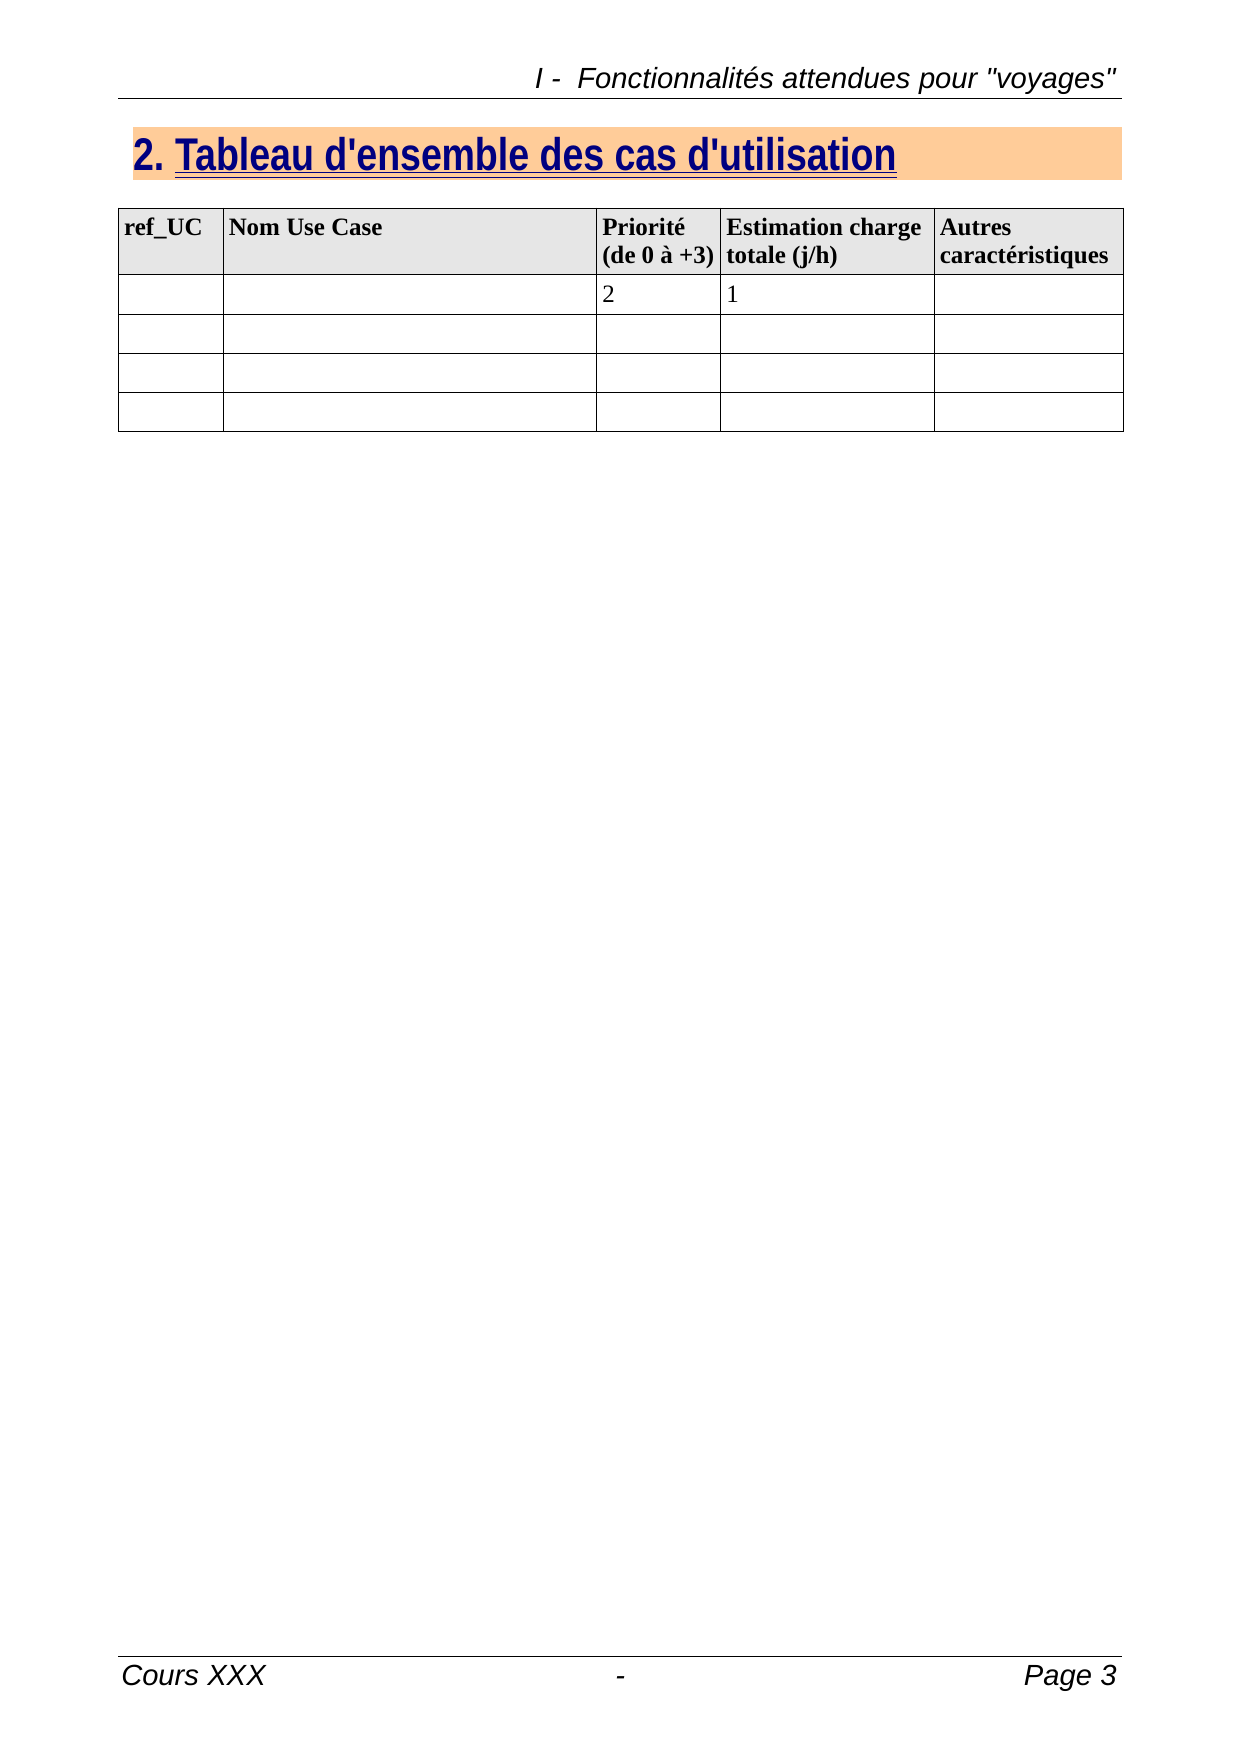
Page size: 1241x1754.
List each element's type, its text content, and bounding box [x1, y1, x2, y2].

table_cell [119, 393, 223, 431]
table_header Estimation charge totale (j/h) [721, 209, 934, 274]
table_cell [224, 354, 596, 392]
subtitle Tableau d'ensemble des cas d'utilisation [133, 127, 1122, 180]
table_cell [224, 275, 596, 314]
table_cell 2 [597, 275, 720, 314]
table_header ref_UC [119, 209, 223, 274]
table_cell [597, 315, 720, 353]
table_cell [721, 315, 934, 353]
table_cell [597, 354, 720, 392]
table_cell [597, 393, 720, 431]
table_header Priorité (de 0 à +3) [597, 209, 720, 274]
table_cell [935, 393, 1123, 431]
table_cell [119, 354, 223, 392]
table_cell [119, 275, 223, 314]
table_cell [935, 315, 1123, 353]
table_cell 1 [721, 275, 934, 314]
table_cell [224, 315, 596, 353]
table_cell [224, 393, 596, 431]
table_cell [119, 315, 223, 353]
table_header Autres caractéristiques [935, 209, 1123, 274]
table_cell [721, 354, 934, 392]
table_header Nom Use Case [224, 209, 596, 274]
table_cell [935, 354, 1123, 392]
table_cell [721, 393, 934, 431]
table_cell [935, 275, 1123, 314]
